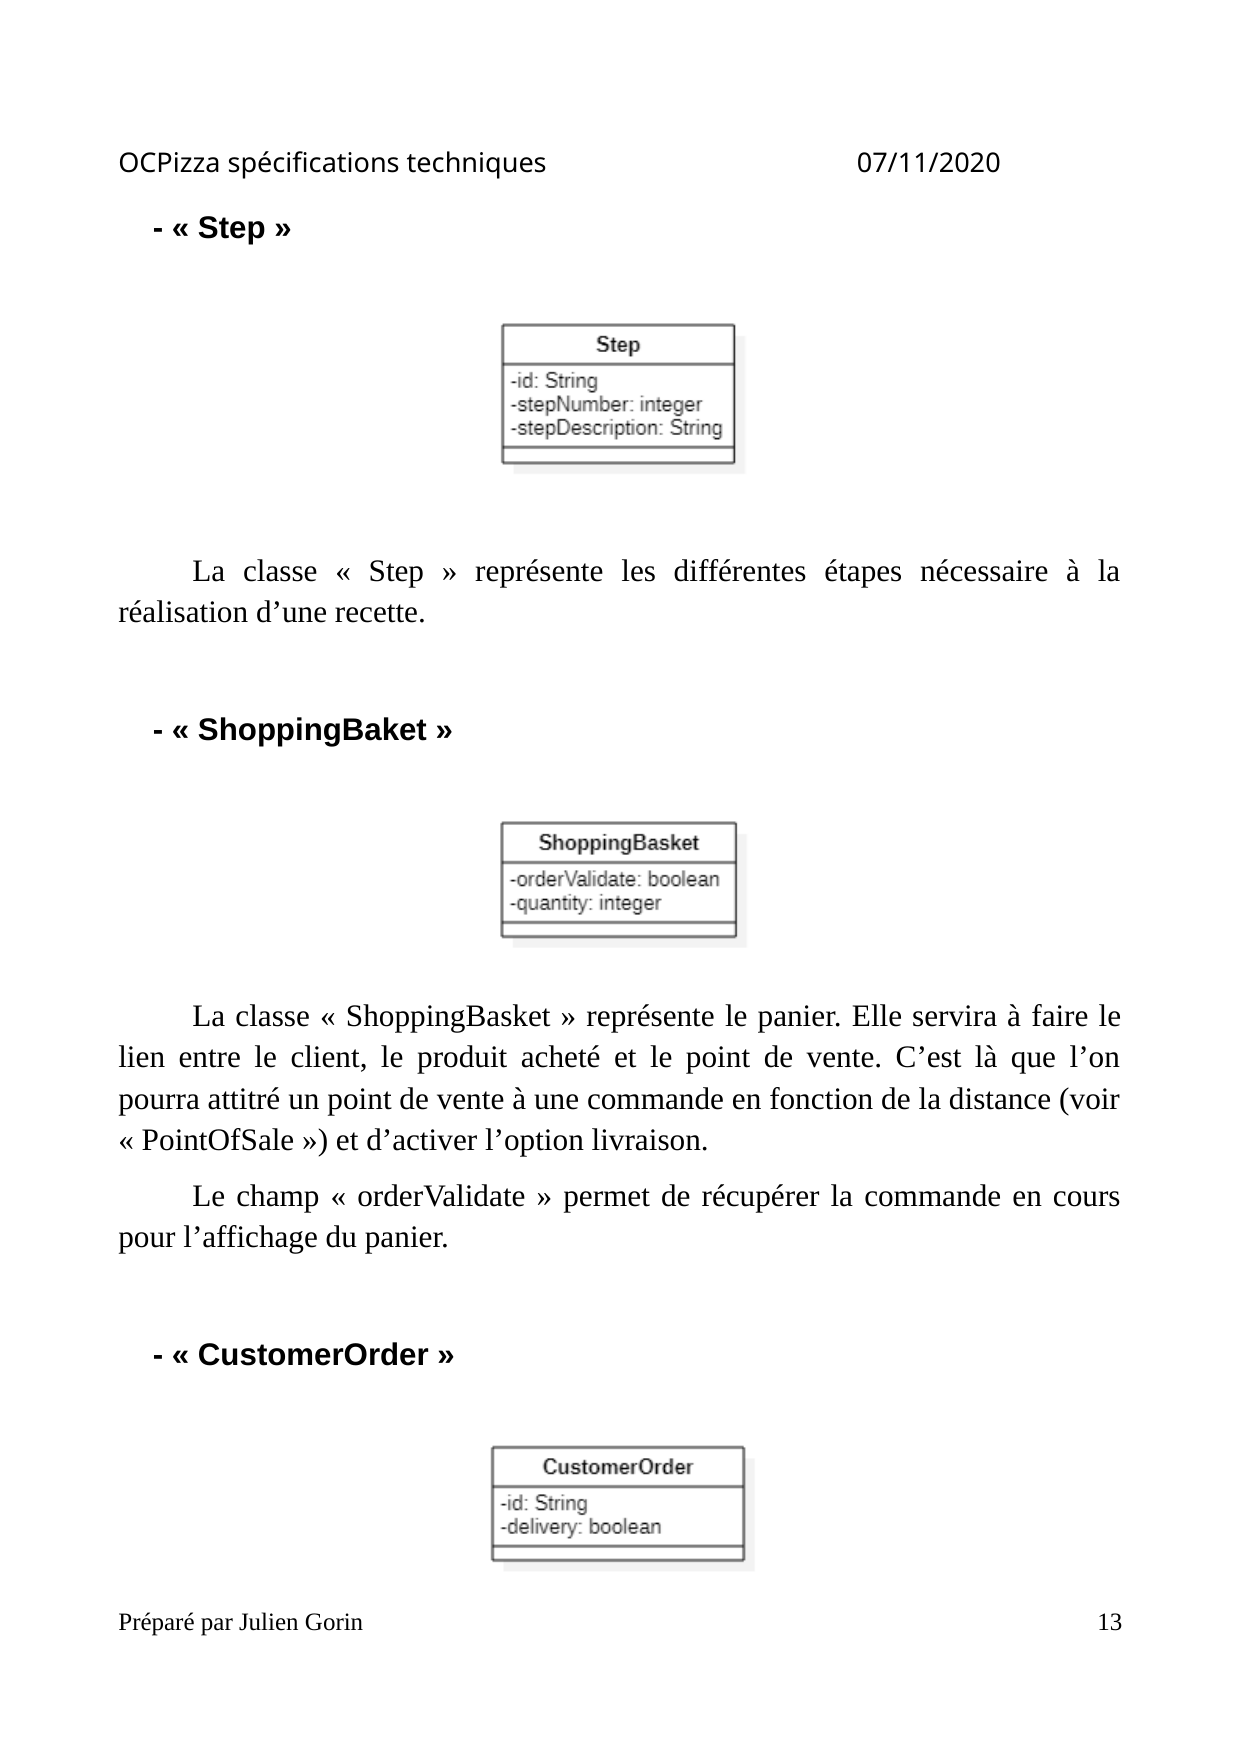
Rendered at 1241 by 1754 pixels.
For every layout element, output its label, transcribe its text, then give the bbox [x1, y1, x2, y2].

text Le champ « orderValidate » permet de récupérer la commande en cours pour l’affichage du panier. [118, 1177, 1122, 1254]
subtitle - « Step » [118, 209, 1122, 245]
text La classe « ShoppingBasket » représente le panier. Elle servira à faire le lien entre le client, le produit acheté et le point de vente. C’est là que l’on pourra attitré un point de vente à une commande en fonction de la distance (voir « PointOfSale ») et d’activer l’option livraison. [118, 997, 1122, 1157]
subtitle - « ShoppingBaket » [118, 711, 1122, 747]
picture [474, 1432, 766, 1581]
subtitle - « CustomerOrder » [118, 1336, 1122, 1372]
picture [485, 807, 756, 959]
picture [481, 305, 759, 482]
text La classe « Step » représente les différentes étapes nécessaire à la réalisation d’une recette. [118, 552, 1122, 629]
